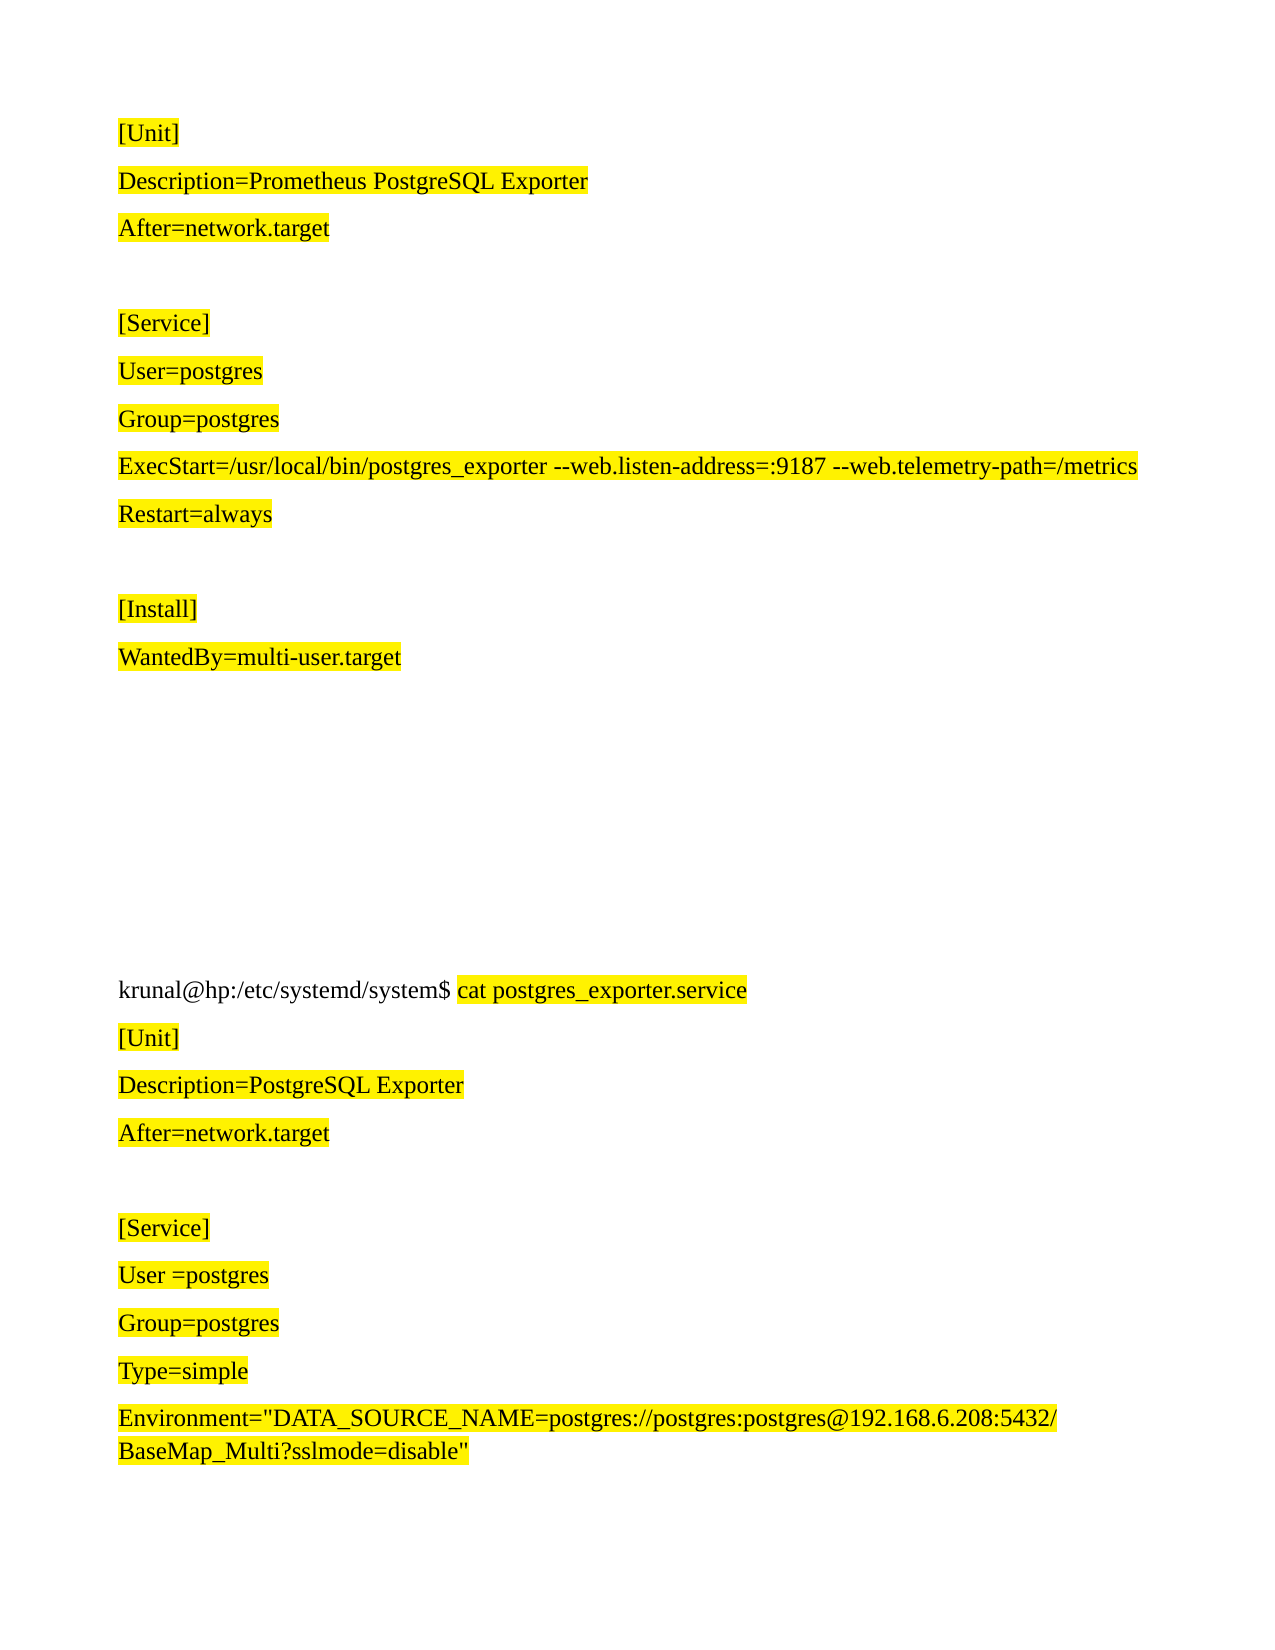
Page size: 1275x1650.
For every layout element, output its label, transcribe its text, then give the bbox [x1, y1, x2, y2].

text Restart=always [118, 499, 1157, 528]
text After=network.target [118, 1118, 1157, 1147]
text [Service] [118, 1213, 1157, 1242]
text [Unit] [118, 1023, 1157, 1051]
text Group=postgres [118, 404, 1157, 432]
text Description=Prometheus PostgreSQL Exporter [118, 166, 1157, 194]
text Environment="DATA_SOURCE_NAME=postgres://postgres:postgres@192.168.6.208:5432/BaseMap_Multi?sslmode=disable" [118, 1403, 1157, 1465]
text After=network.target [118, 213, 1157, 242]
text Type=simple [118, 1356, 1157, 1384]
text User =postgres [118, 1261, 1157, 1289]
text krunal@hp:/etc/systemd/system$ cat postgres_exporter.service [118, 975, 1157, 1004]
text Group=postgres [118, 1308, 1157, 1337]
text [Service] [118, 308, 1157, 337]
text [Unit] [118, 118, 1157, 147]
text Description=PostgreSQL Exporter [118, 1070, 1157, 1099]
text [Install] [118, 594, 1157, 623]
text WantedBy=multi-user.target [118, 642, 1157, 671]
text User=postgres [118, 356, 1157, 385]
text ExecStart=/usr/local/bin/postgres_exporter --web.listen-address=:9187 --web.telemetry-path=/metrics [118, 451, 1157, 480]
